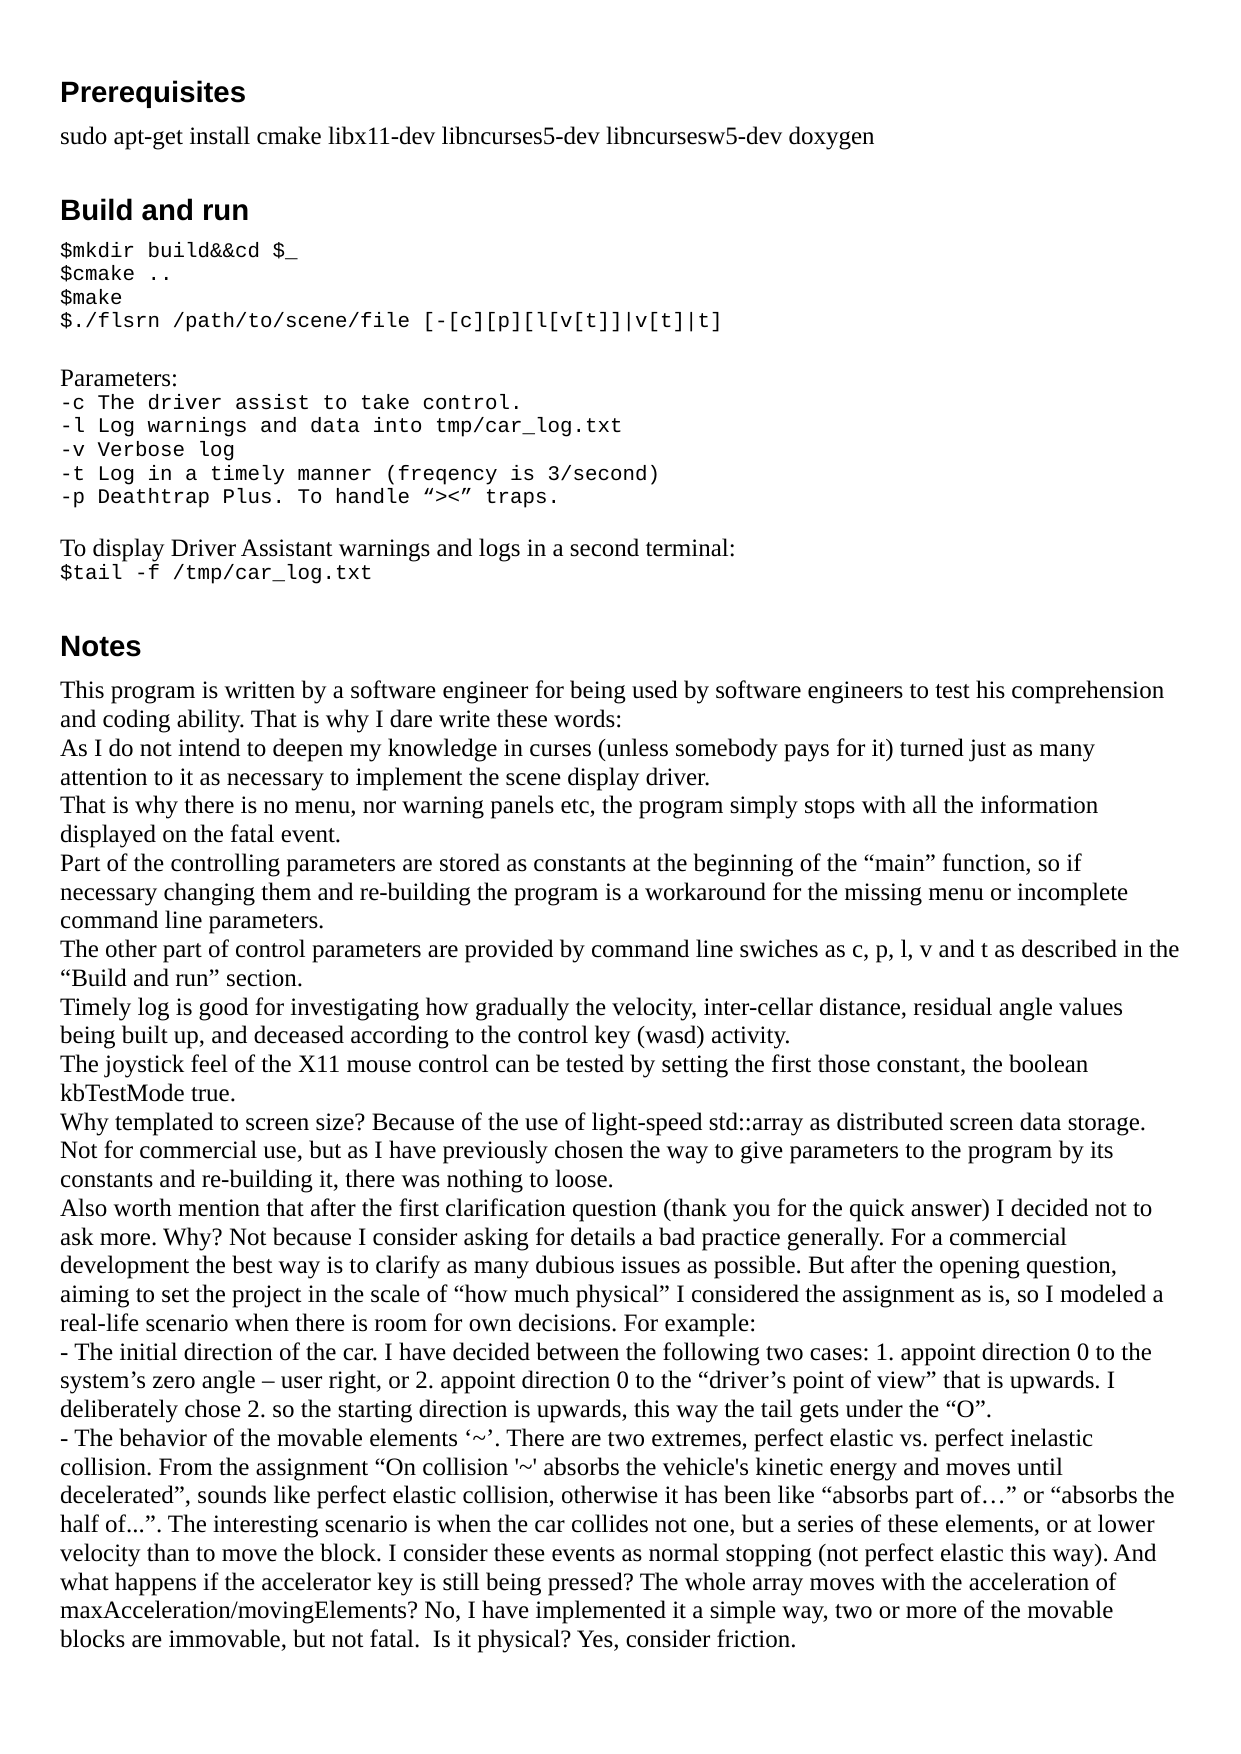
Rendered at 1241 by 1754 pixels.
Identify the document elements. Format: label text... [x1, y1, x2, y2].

text Part of the controlling parameters are stored as constants at the beginning of the “main” function, so if necessary changing them and re-building the program is a workaround for the missing menu or incomplete command line parameters. [60, 848, 1181, 934]
text $tail -f /tmp/car_log.txt [60, 562, 1181, 586]
subtitle Build and run [60, 193, 1181, 227]
text -t Log in a timely manner (freqency is 3/second) [60, 463, 1181, 486]
text As I do not intend to deepen my knowledge in curses (unless somebody pays for it) turned just as many attention to it as necessary to implement the scene display driver. [60, 733, 1181, 791]
subtitle Prerequisites [60, 75, 1181, 109]
text - The initial direction of the car. I have decided between the following two cases: 1. appoint direction 0 to the system’s zero angle – user right, or 2. appoint direction 0 to the “driver’s point of view” that is upwards. I deliberately chose 2. so the starting direction is upwards, this way the tail gets under the “O”. [60, 1337, 1181, 1423]
text $make [60, 287, 1181, 311]
text -p Deathtrap Plus. To handle “><” traps. [60, 486, 1181, 510]
text $cmake .. [60, 263, 1181, 287]
text -v Verbose log [60, 439, 1181, 463]
text Also worth mention that after the first clarification question (thank you for the quick answer) I decided not to ask more. Why? Not because I consider asking for details a bad practice generally. For a commercial development the best way is to clarify as many dubious issues as possible. But after the opening question, aiming to set the project in the scale of “how much physical” I considered the assignment as is, so I modeled a real-life scenario when there is room for own decisions. For example: [60, 1193, 1181, 1337]
text This program is written by a software engineer for being used by software engineers to test his comprehension and coding ability. That is why I dare write these words: [60, 676, 1181, 733]
text $./flsrn /path/to/scene/file [-[c][p][l[v[t]]|v[t]|t] [60, 311, 1181, 334]
text That is why there is no menu, nor warning panels etc, the program simply stops with all the information displayed on the fatal event. [60, 791, 1181, 848]
text To display Driver Assistant warnings and logs in a second terminal: [60, 533, 1181, 562]
text -c The driver assist to take control. [60, 392, 1181, 415]
text Why templated to screen size? Because of the use of light-speed std::array as distributed screen data storage. Not for commercial use, but as I have previously chosen the way to give parameters to the program by its constants and re-building it, there was nothing to loose. [60, 1107, 1181, 1193]
text Timely log is good for investigating how gradually the velocity, inter-cellar distance, residual angle values being built up, and deceased according to the control key (wasd) activity. [60, 992, 1181, 1049]
text The joystick feel of the X11 mouse control can be tested by setting the first those constant, the boolean kbTestMode true. [60, 1049, 1181, 1107]
text $mkdir build&&cd $_ [60, 239, 1181, 263]
text sudo apt-get install cmake libx11-dev libncurses5-dev libncursesw5-dev doxygen [60, 121, 1181, 150]
text Parameters: [60, 363, 1181, 392]
text The other part of control parameters are provided by command line swiches as c, p, l, v and t as described in the “Build and run” section. [60, 934, 1181, 992]
text - The behavior of the movable elements ‘~’. There are two extremes, perfect elastic vs. perfect inelastic collision. From the assignment “On collision '~' absorbs the vehicle's kinetic energy and moves until decelerated”, sounds like perfect elastic collision, otherwise it has been like “absorbs part of…” or “absorbs the half of...”. The interesting scenario is when the car collides not one, but a series of these elements, or at lower velocity than to move the block. I consider these events as normal stopping (not perfect elastic this way). And what happens if the accelerator key is still being pressed? The whole array moves with the acceleration of maxAcceleration/movingElements? No, I have implemented it a simple way, two or more of the movable blocks are immovable, but not fatal. Is it physical? Yes, consider friction. [60, 1423, 1181, 1653]
text -l Log warnings and data into tmp/car_log.txt [60, 415, 1181, 439]
subtitle Notes [60, 629, 1181, 663]
